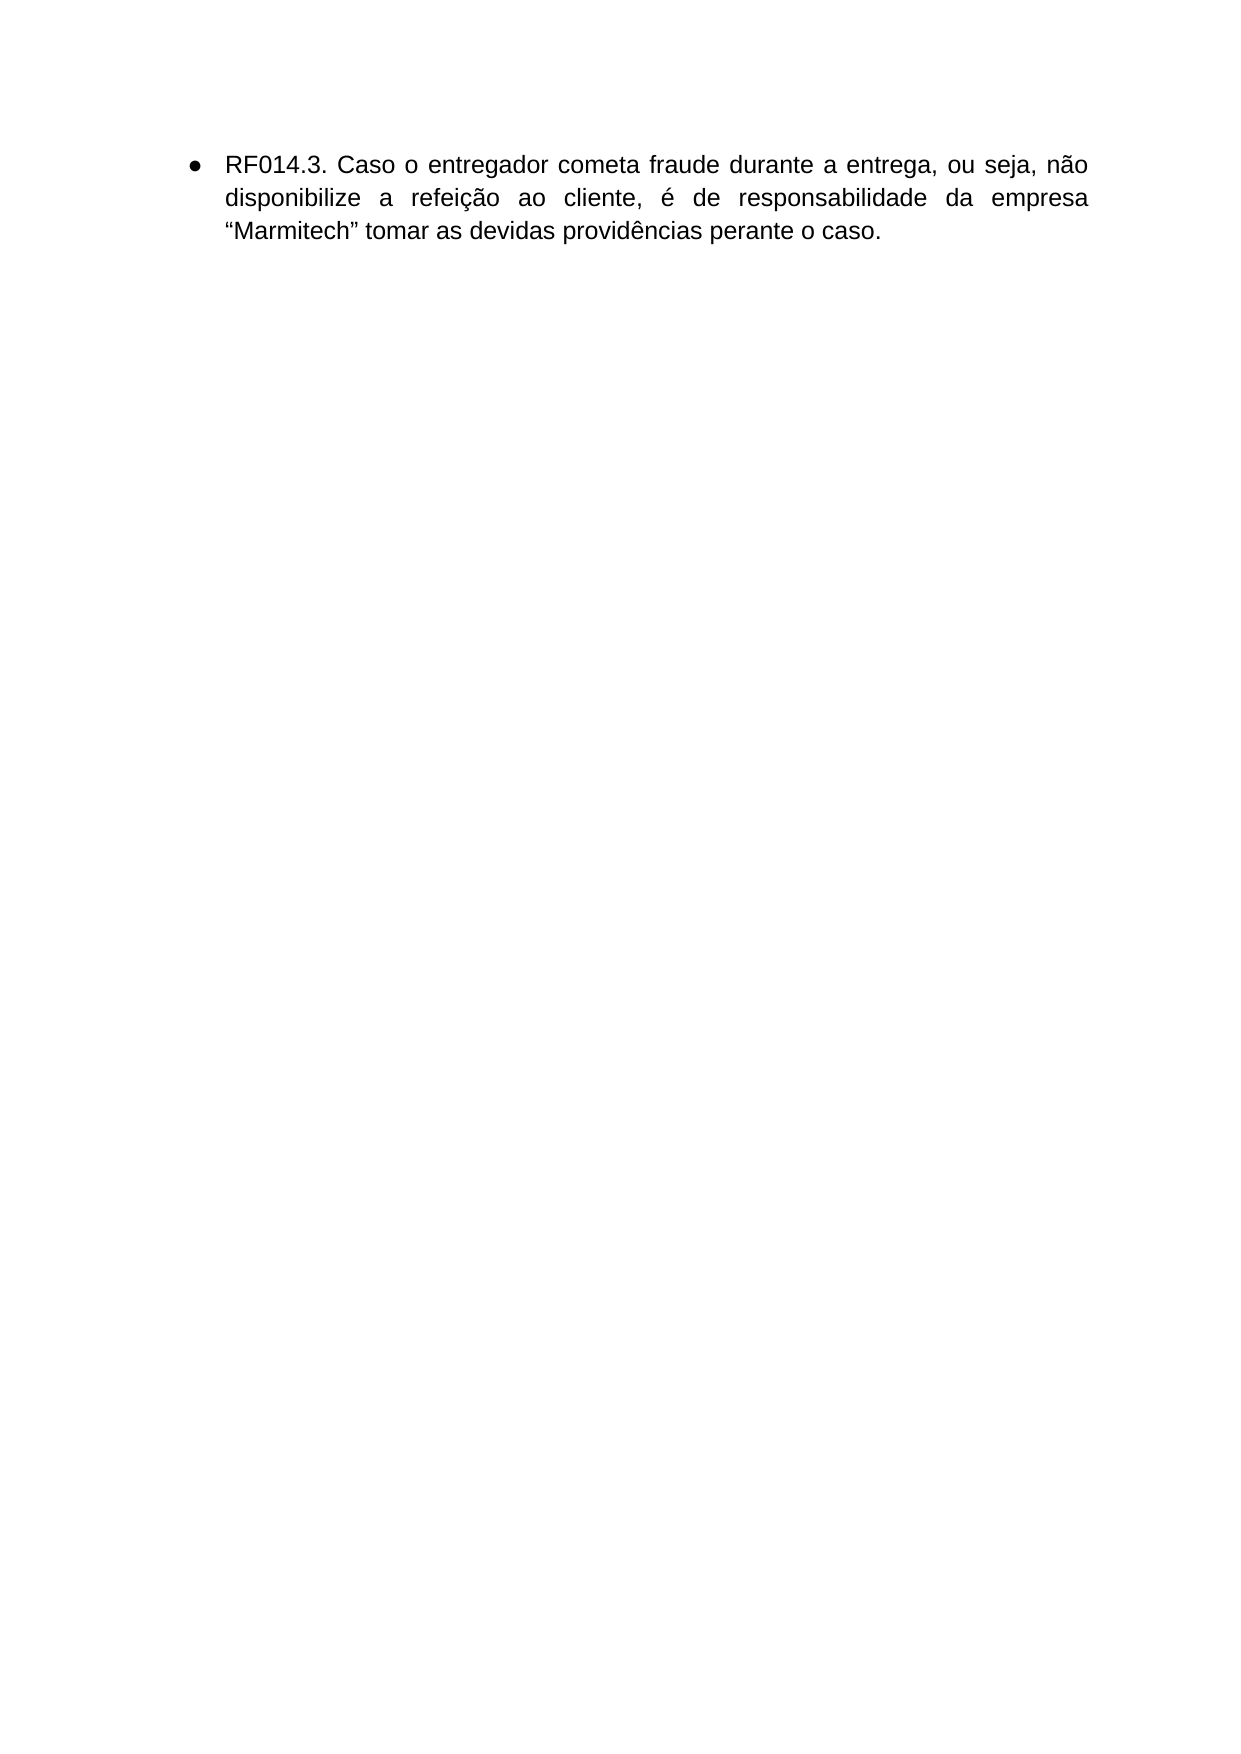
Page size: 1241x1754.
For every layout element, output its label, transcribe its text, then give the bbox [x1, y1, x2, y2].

list RF014.3. Caso o entregador cometa fraude durante a entrega, ou seja, não disponibilize a refeição ao cliente, é de responsabilidade da empresa “Marmitech” tomar as devidas providências perante o caso. [187, 150, 1091, 245]
